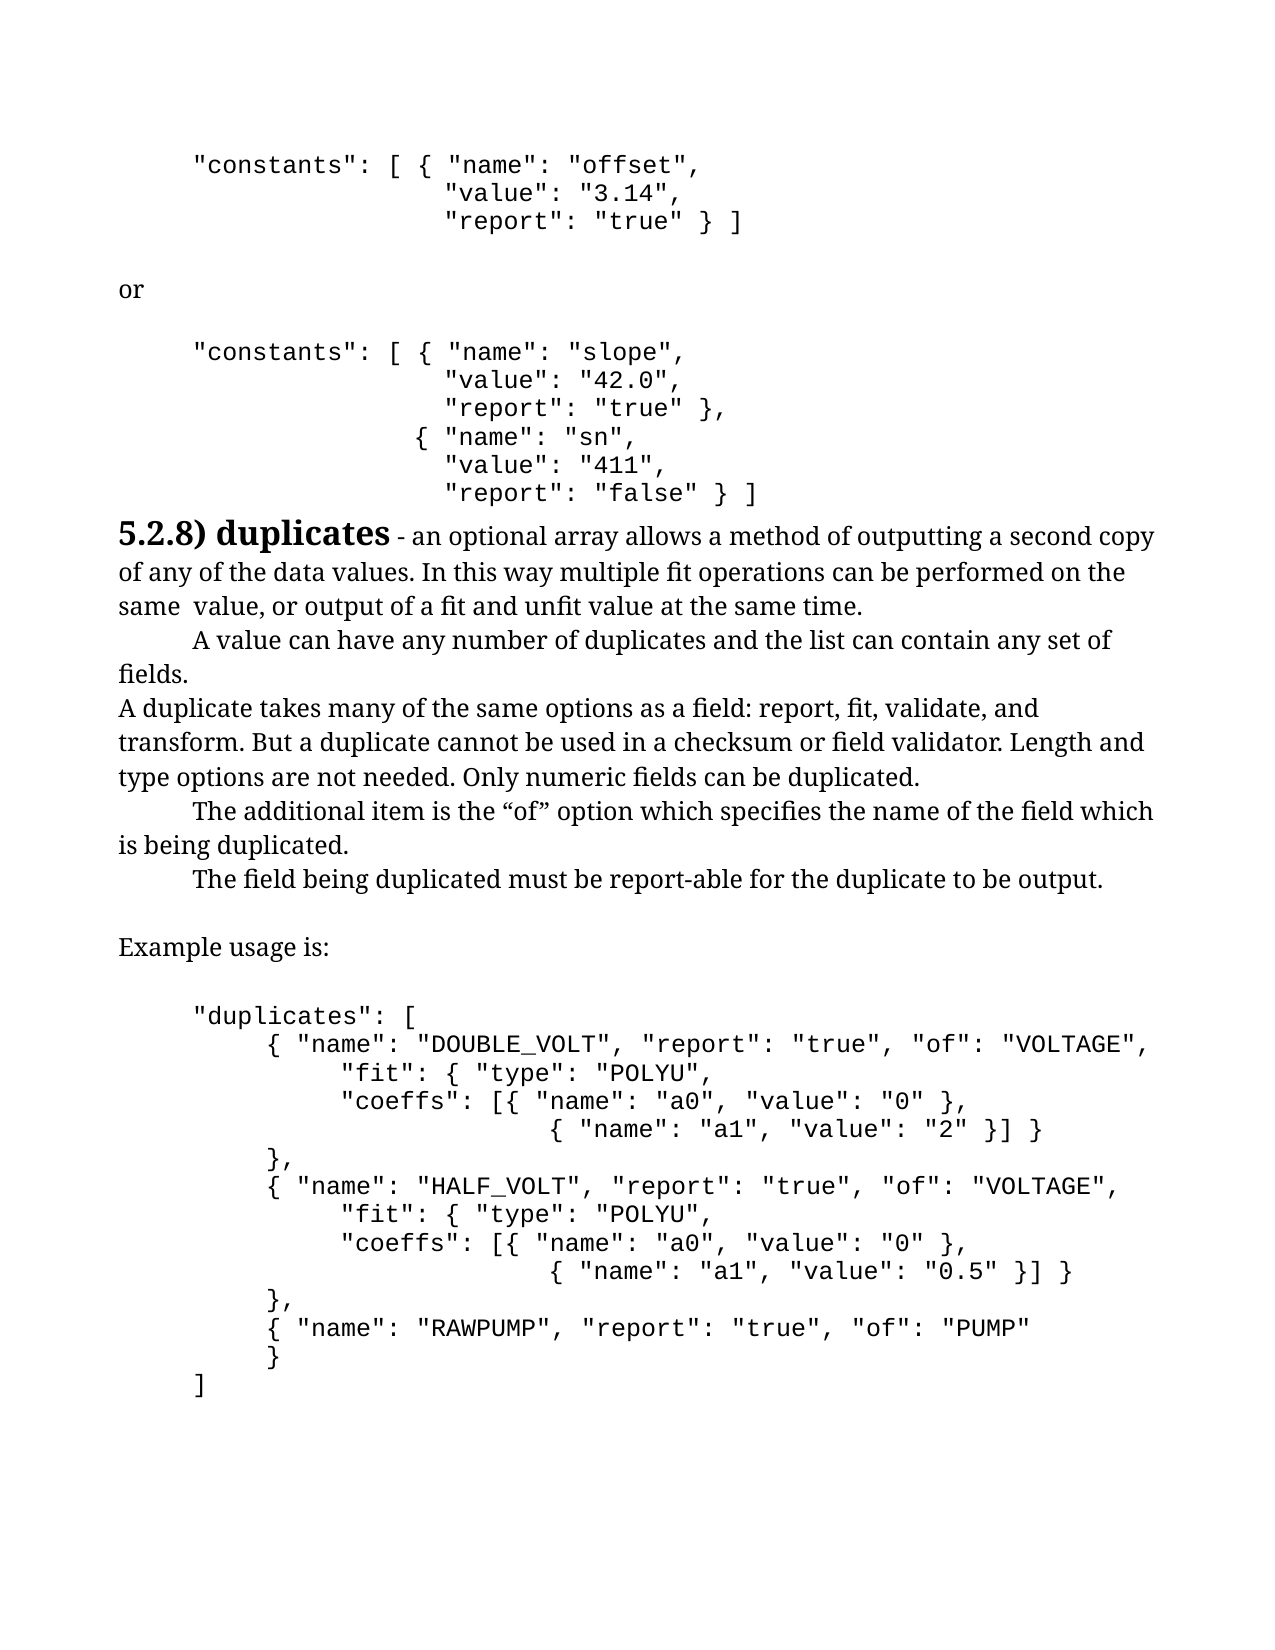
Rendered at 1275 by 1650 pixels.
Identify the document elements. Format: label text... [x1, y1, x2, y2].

text }, [118, 1287, 1157, 1315]
text { "name": "RAWPUMP", "report": "true", "of": "PUMP" [118, 1315, 1157, 1343]
text } [118, 1343, 1157, 1372]
text "report": "true" }, [118, 396, 1157, 424]
text "report": "true" } ] [118, 209, 1157, 237]
text "fit": { "type": "POLYU", [118, 1060, 1157, 1088]
text A value can have any number of duplicates and the list can contain any set of fields. [118, 623, 1157, 691]
text Example usage is: [118, 929, 1157, 963]
text A duplicate takes many of the same options as a field: report, fit, validate, and transform. But a duplicate cannot be used in a checksum or field validator. Length and type options are not needed. Only numeric fields can be duplicated. [118, 691, 1157, 793]
text "value": "42.0", [118, 368, 1157, 396]
text "constants": [ { "name": "slope", [118, 339, 1157, 368]
text "value": "3.14", [118, 181, 1157, 209]
text The field being duplicated must be report-able for the duplicate to be output. [118, 861, 1157, 895]
text { "name": "sn", [118, 424, 1157, 453]
text "coeffs": [{ "name": "a0", "value": "0" }, [118, 1230, 1157, 1258]
text "report": "false" } ] [118, 481, 1157, 509]
text "fit": { "type": "POLYU", [118, 1202, 1157, 1230]
text "coeffs": [{ "name": "a0", "value": "0" }, [118, 1088, 1157, 1117]
text { "name": "HALF_VOLT", "report": "true", "of": "VOLTAGE", [118, 1173, 1157, 1202]
text "constants": [ { "name": "offset", [118, 152, 1157, 181]
text "duplicates": [ [118, 998, 1157, 1032]
text 5.2.8) duplicates - an optional array allows a method of outputting a second copy of any of the data values. In this way multiple fit operations can be performed on the same value, or output of a fit and unfit value at the same time. [118, 509, 1157, 623]
text { "name": "DOUBLE_VOLT", "report": "true", "of": "VOLTAGE", [118, 1032, 1157, 1060]
text The additional item is the “of” option which specifies the name of the field which is being duplicated. [118, 793, 1157, 861]
text or [118, 271, 1157, 305]
text ] [118, 1372, 1157, 1400]
text { "name": "a1", "value": "2" }] } [118, 1117, 1157, 1145]
text { "name": "a1", "value": "0.5" }] } [118, 1258, 1157, 1287]
text }, [118, 1145, 1157, 1173]
text "value": "411", [118, 453, 1157, 481]
